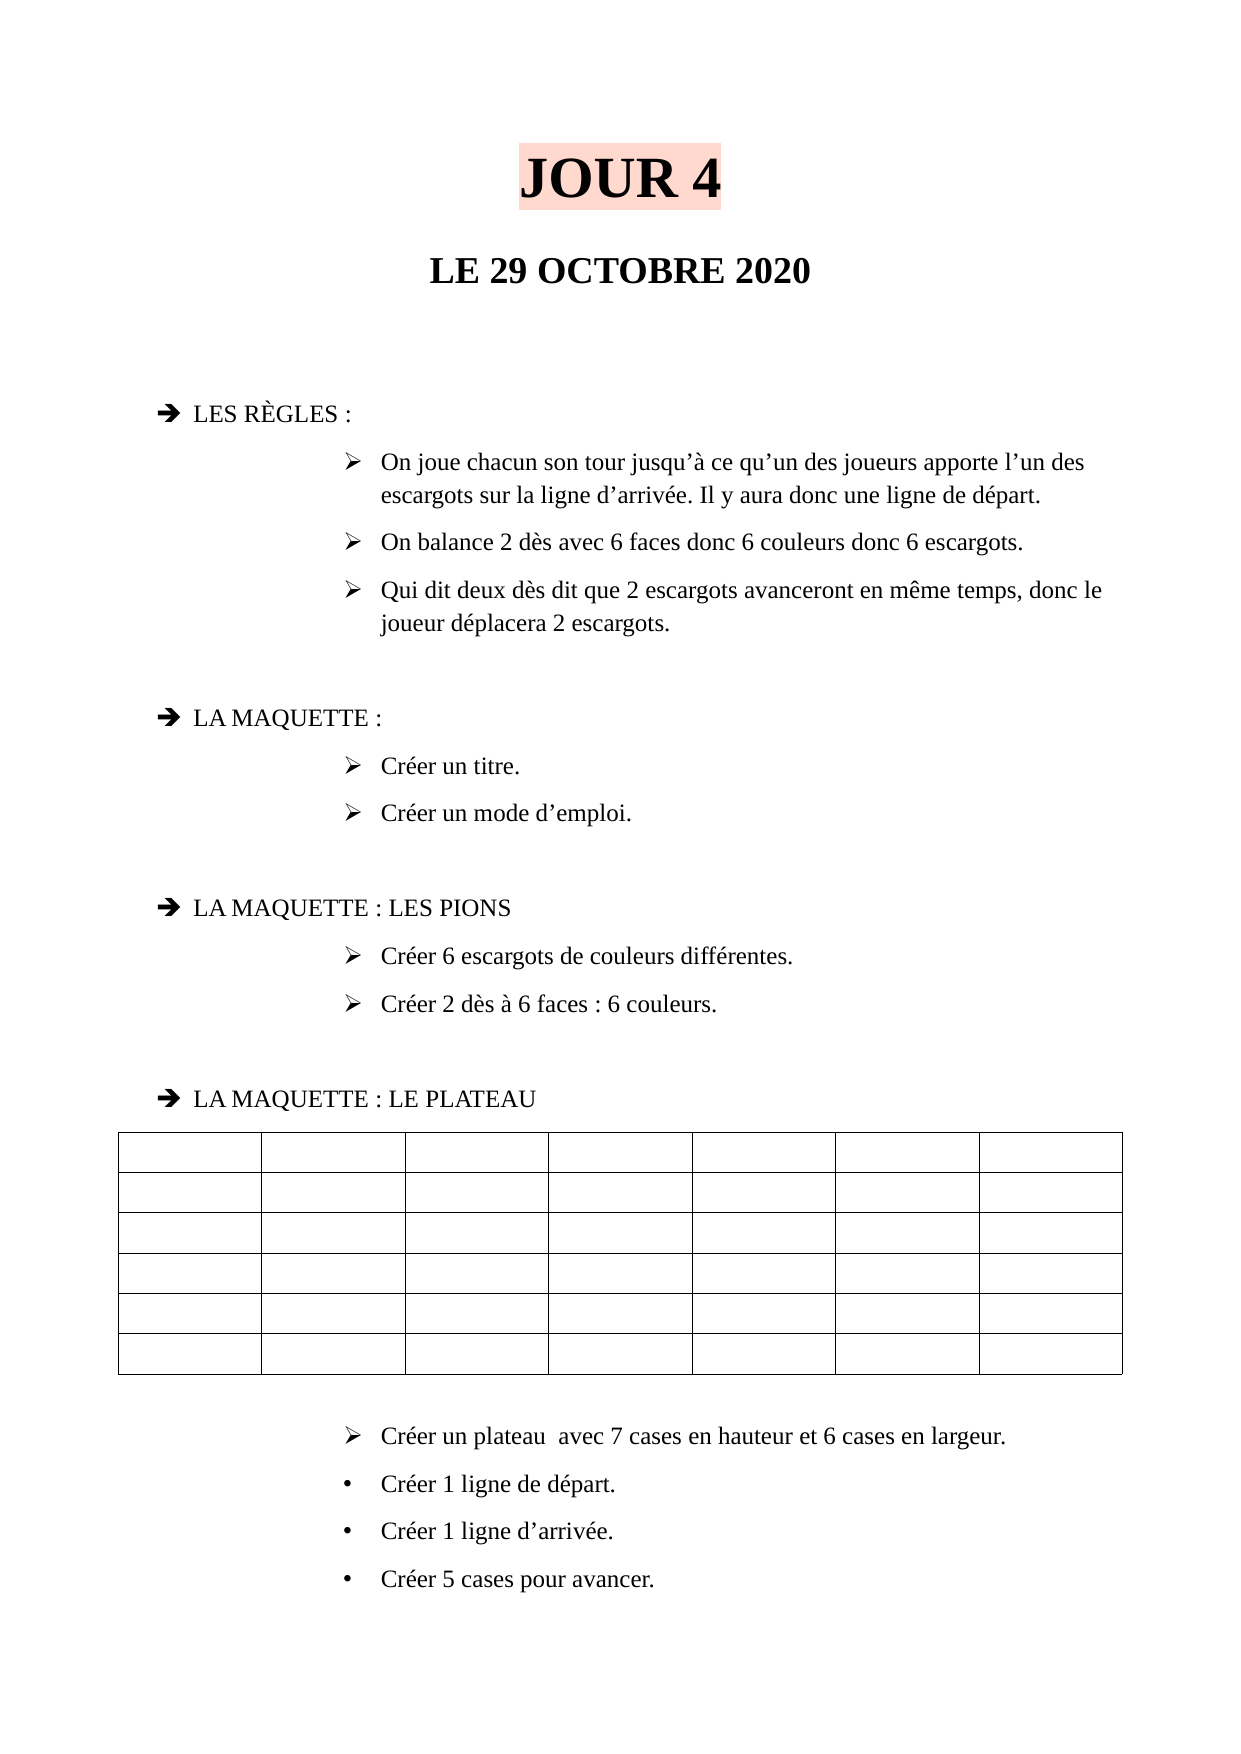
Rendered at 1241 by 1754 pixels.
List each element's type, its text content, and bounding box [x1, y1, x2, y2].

table_header [262, 1133, 405, 1172]
table_header [549, 1133, 692, 1172]
list Créer 5 cases pour avancer. [343, 1564, 1122, 1593]
table_cell [119, 1173, 261, 1212]
list LA MAQUETTE : LES PIONS [156, 893, 1122, 922]
table_cell [262, 1213, 405, 1252]
table_cell [836, 1294, 979, 1333]
table_cell [549, 1334, 692, 1373]
table_cell [693, 1334, 835, 1373]
table_cell [836, 1334, 979, 1373]
table_header [693, 1133, 835, 1172]
table_cell [549, 1213, 692, 1252]
table_cell [406, 1173, 548, 1212]
table_cell [836, 1173, 979, 1212]
table_cell [980, 1334, 1122, 1373]
table_cell [980, 1213, 1122, 1252]
table_cell [549, 1254, 692, 1293]
table_cell [836, 1254, 979, 1293]
subtitle LE 29 OCTOBRE 2020 [118, 248, 1122, 291]
list Créer 1 ligne d’arrivée. [343, 1516, 1122, 1545]
table_cell [406, 1294, 548, 1333]
table_cell [406, 1254, 548, 1293]
table_cell [262, 1254, 405, 1293]
list Créer un mode d’emploi. [343, 798, 1122, 827]
table_header [119, 1133, 261, 1172]
list On balance 2 dès avec 6 faces donc 6 couleurs donc 6 escargots. [343, 527, 1122, 556]
table_cell [119, 1254, 261, 1293]
title JOUR 4 [118, 143, 1122, 210]
list Qui dit deux dès dit que 2 escargots avanceront en même temps, donc le joueur déplacera 2 escargots. [343, 575, 1122, 637]
table_cell [693, 1254, 835, 1293]
list LA MAQUETTE : LE PLATEAU [156, 1084, 1122, 1113]
table_cell [836, 1213, 979, 1252]
list Créer 2 dès à 6 faces : 6 couleurs. [343, 989, 1122, 1017]
table_cell [693, 1213, 835, 1252]
list Créer un titre. [343, 751, 1122, 779]
table_header [836, 1133, 979, 1172]
table_cell [119, 1294, 261, 1333]
list Créer 6 escargots de couleurs différentes. [343, 941, 1122, 970]
table_cell [549, 1294, 692, 1333]
list Créer 1 ligne de départ. [343, 1469, 1122, 1497]
table_cell [119, 1334, 261, 1373]
table_header [406, 1133, 548, 1172]
table_cell [980, 1294, 1122, 1333]
table_cell [980, 1254, 1122, 1293]
list Créer un plateau avec 7 cases en hauteur et 6 cases en largeur. [343, 1421, 1122, 1450]
table_cell [262, 1334, 405, 1373]
table_cell [262, 1173, 405, 1212]
table_cell [549, 1173, 692, 1212]
table_cell [693, 1173, 835, 1212]
table_cell [693, 1294, 835, 1333]
list LES RÈGLES : [156, 399, 1122, 428]
table_cell [262, 1294, 405, 1333]
table_cell [119, 1213, 261, 1252]
list LA MAQUETTE : [156, 703, 1122, 732]
table_header [980, 1133, 1122, 1172]
table_cell [406, 1213, 548, 1252]
table_cell [406, 1334, 548, 1373]
list On joue chacun son tour jusqu’à ce qu’un des joueurs apporte l’un des escargots sur la ligne d’arrivée. Il y aura donc une ligne de départ. [343, 447, 1122, 508]
table_cell [980, 1173, 1122, 1212]
